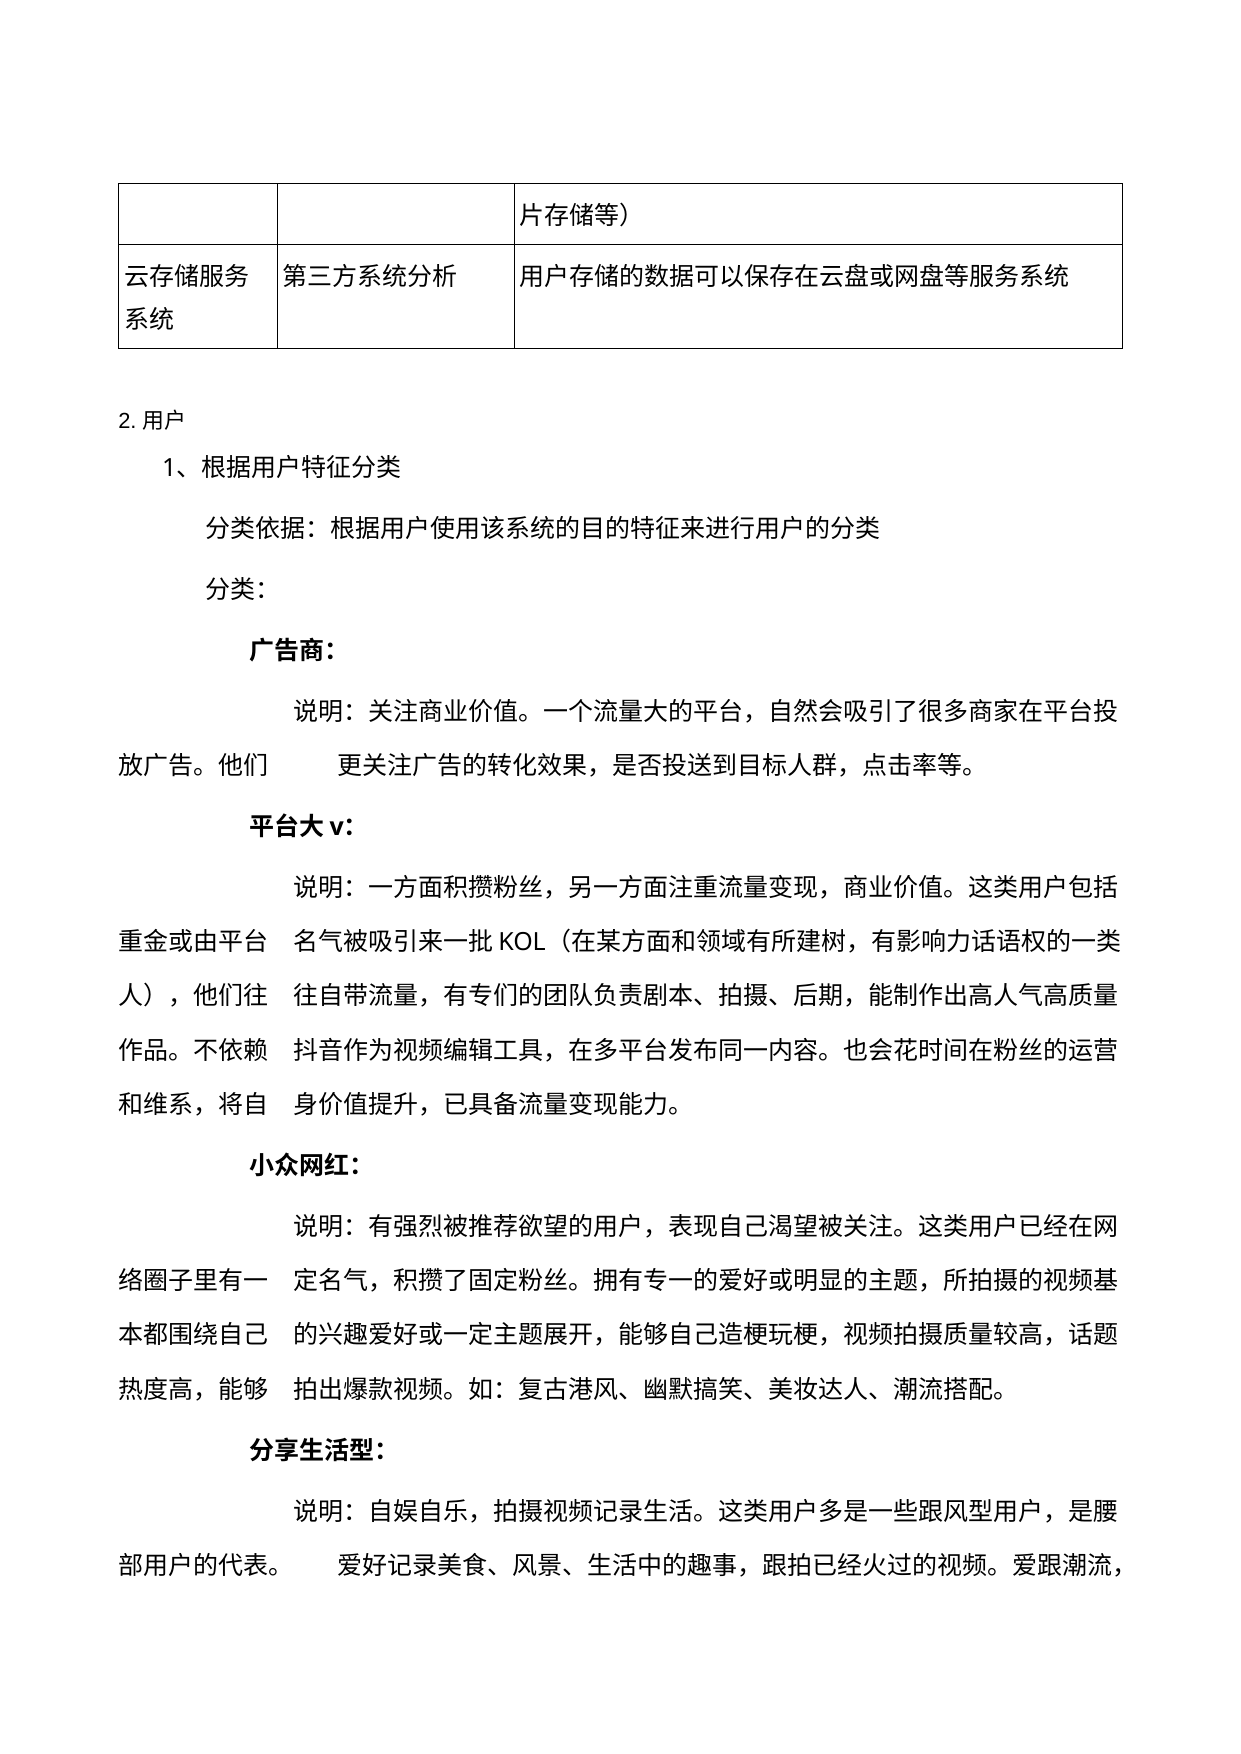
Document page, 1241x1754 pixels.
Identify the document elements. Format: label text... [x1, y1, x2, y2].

text 分类依据：根据用户使用该系统的目的特征来进行用户的分类 [118, 508, 1122, 545]
text 说明：自娱自乐，拍摄视频记录生活。这类用户多是一些跟风型用户，是腰部用户的代表。 爱好记录美食、风景、生活中的趣事，跟拍已经火过的视频。爱跟潮流，追热点。无固定 粉丝，视频质量参差不齐，无特定主题。 [118, 1491, 1122, 1582]
text 分类： [118, 569, 1122, 606]
text 说明：关注商业价值。一个流量大的平台，自然会吸引了很多商家在平台投放广告。他们 更关注广告的转化效果，是否投送到目标人群，点击率等。 [118, 691, 1122, 782]
text 分享生活型： [118, 1430, 1122, 1466]
table_cell 第三方系统分析 [278, 245, 514, 348]
subtitle 用户 [118, 403, 1122, 435]
table_cell 用户存储的数据可以保存在云盘或网盘等服务系统 [515, 245, 1122, 348]
table_cell [119, 184, 277, 244]
table_cell [278, 184, 514, 244]
text 说明：有强烈被推荐欲望的用户，表现自己渴望被关注。这类用户已经在网络圈子里有一 定名气，积攒了固定粉丝。拥有专一的爱好或明显的主题，所拍摄的视频基本都围绕自己 的兴趣爱好或一定主题展开，能够自己造梗玩梗，视频拍摄质量较高，话题热度高，能够 拍出爆款视频。如：复古港风、幽默搞笑、美妆达人、潮流搭配。 [118, 1206, 1122, 1406]
text 小众网红： [118, 1145, 1122, 1182]
table_cell 片存储等） [515, 184, 1122, 244]
text 广告商： [118, 630, 1122, 666]
text 1、根据用户特征分类 [118, 448, 1122, 484]
table_cell 云存储服务系统 [119, 245, 277, 348]
text 说明：一方面积攒粉丝，另一方面注重流量变现，商业价值。这类用户包括重金或由平台 名气被吸引来一批KOL（在某方面和领域有所建树，有影响力话语权的一类人），他们往 往自带流量，有专们的团队负责剧本、拍摄、后期，能制作出高人气高质量作品。不依赖 抖音作为视频编辑工具，在多平台发布同一内容。也会花时间在粉丝的运营和维系，将自 身价值提升，已具备流量变现能力。 [118, 867, 1122, 1121]
text 平台大v： [118, 806, 1122, 842]
